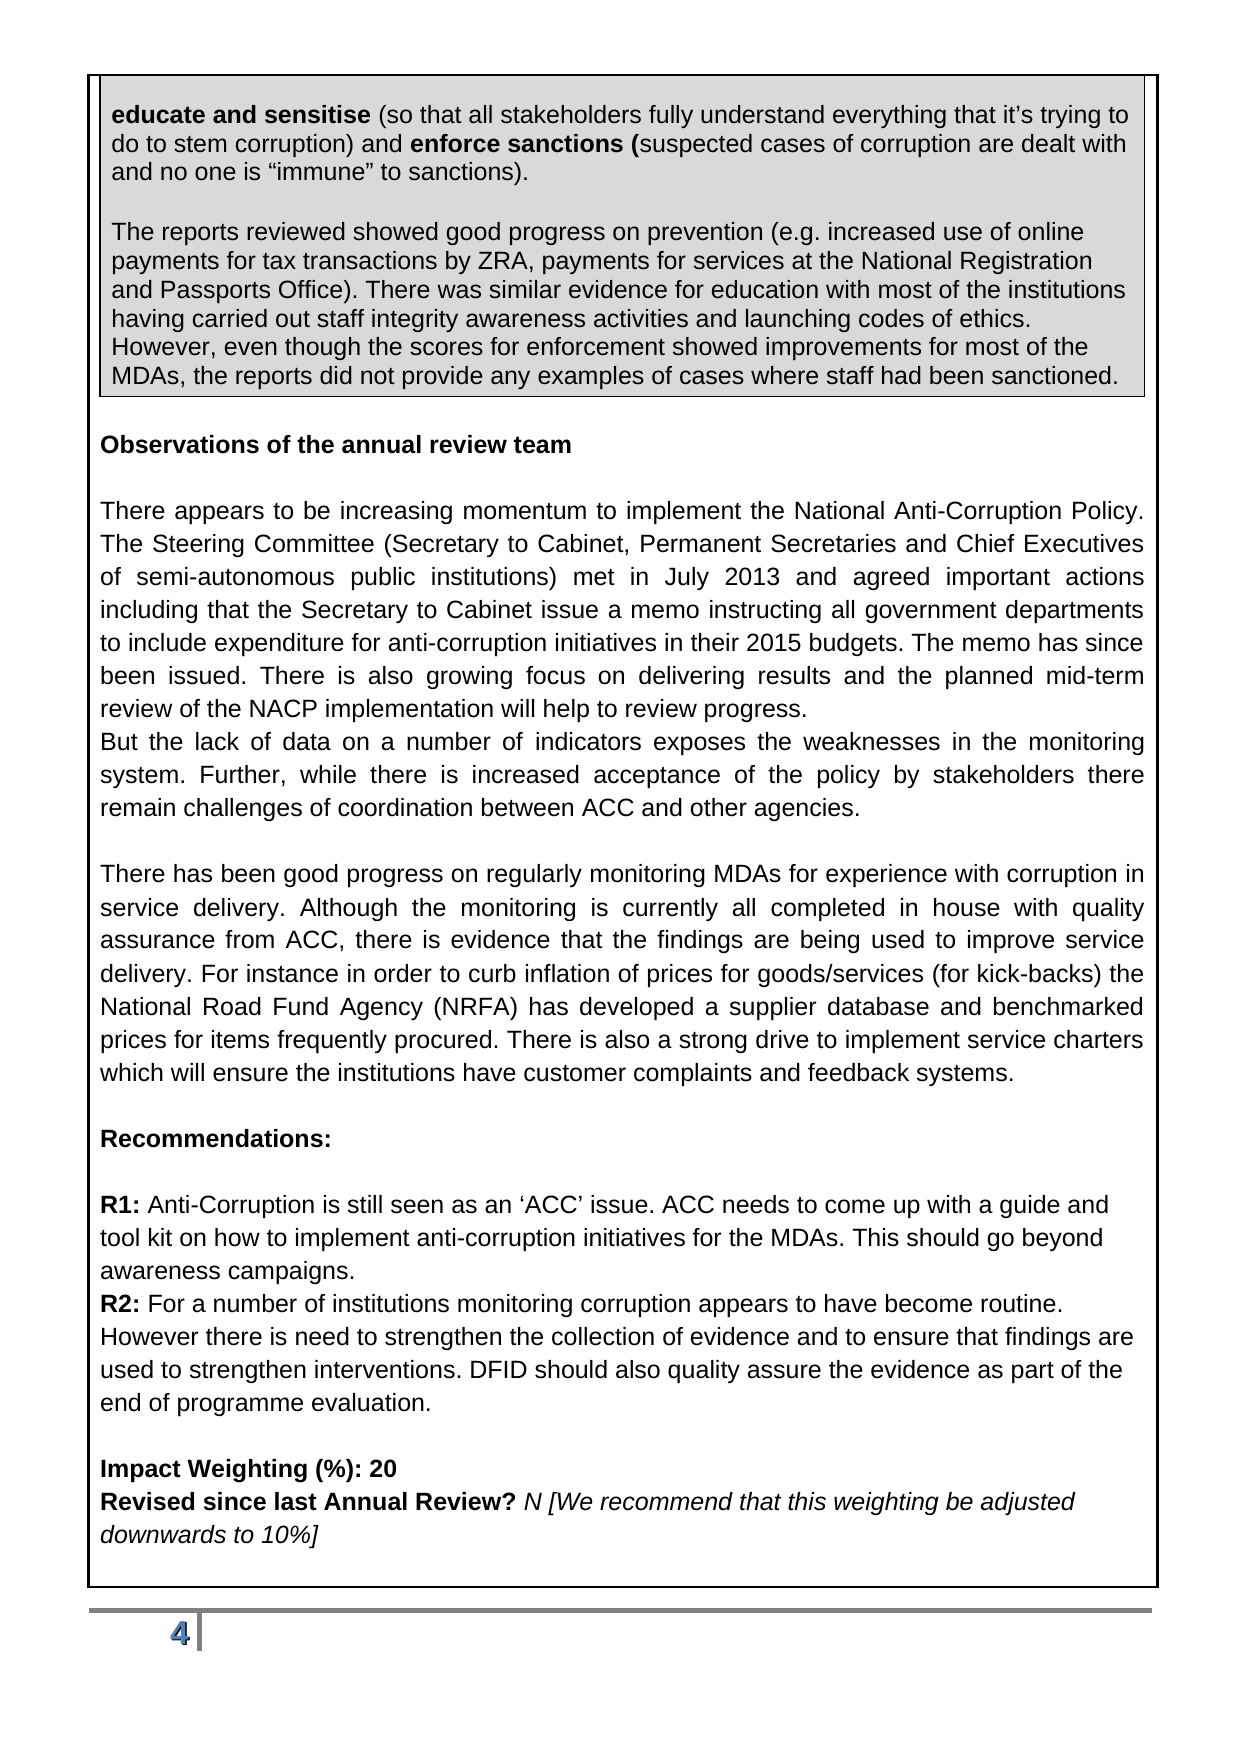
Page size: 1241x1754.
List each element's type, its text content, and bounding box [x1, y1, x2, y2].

table_cell Observations of the annual review team There appears to be increasing momentum to implement the National Anti-Corruption Policy. The Steering Committee (Secretary to Cabinet, Permanent Secretaries and Chief Executives of semi-autonomous public institutions) met in July 2013 and agreed important actions including that the Secretary to Cabinet issue a memo instructing all government departments to include expenditure for anti-corruption initiatives in their 2015 budgets. The memo has since been issued. There is also growing focus on delivering results and the planned mid-term review of the NACP implementation will help to review progress. But the lack of data on a number of indicators exposes the weaknesses in the monitoring system. Further, while there is increased acceptance of the policy by stakeholders there remain challenges of coordination between ACC and other agencies. There has been good progress on regularly monitoring MDAs for experience with corruption in service delivery. Although the monitoring is currently all completed in house with quality assurance from ACC, there is evidence that the findings are being used to improve service delivery. For instance in order to curb inflation of prices for goods/services (for kick-backs) the National Road Fund Agency (NRFA) has developed a supplier database and benchmarked prices for items frequently procured. There is also a strong drive to implement service charters which will ensure the institutions have customer complaints and feedback systems. Recommendations: R1: Anti-Corruption is still seen as an ‘ACC’ issue. ACC needs to come up with a guide and tool kit on how to implement anti-corruption initiatives for the MDAs. This should go beyond awareness campaigns. R2: For a number of institutions monitoring corruption appears to have become routine. However there is need to strengthen the collection of evidence and to ensure that findings are used to strengthen interventions. DFID should also quality assure the evidence as part of the end of programme evaluation. Impact Weighting (%): 20 Revised since last Annual Review? N [We recommend that this weighting be adjusted downwards to 10%] [90, 76, 1156, 1586]
table_header educate and sensitise (so that all stakeholders fully understand everything that it’s trying to do to stem corruption) and enforce sanctions (suspected cases of corruption are dealt with and no one is “immune” to sanctions). The reports reviewed showed good progress on prevention (e.g. increased use of online payments for tax transactions by ZRA, payments for services at the National Registration and Passports Office). There was similar evidence for education with most of the institutions having carried out staff integrity awareness activities and launching codes of ethics. However, even though the scores for enforcement showed improvements for most of the MDAs, the reports did not provide any examples of cases where staff had been sanctioned. [101, 76, 1144, 396]
